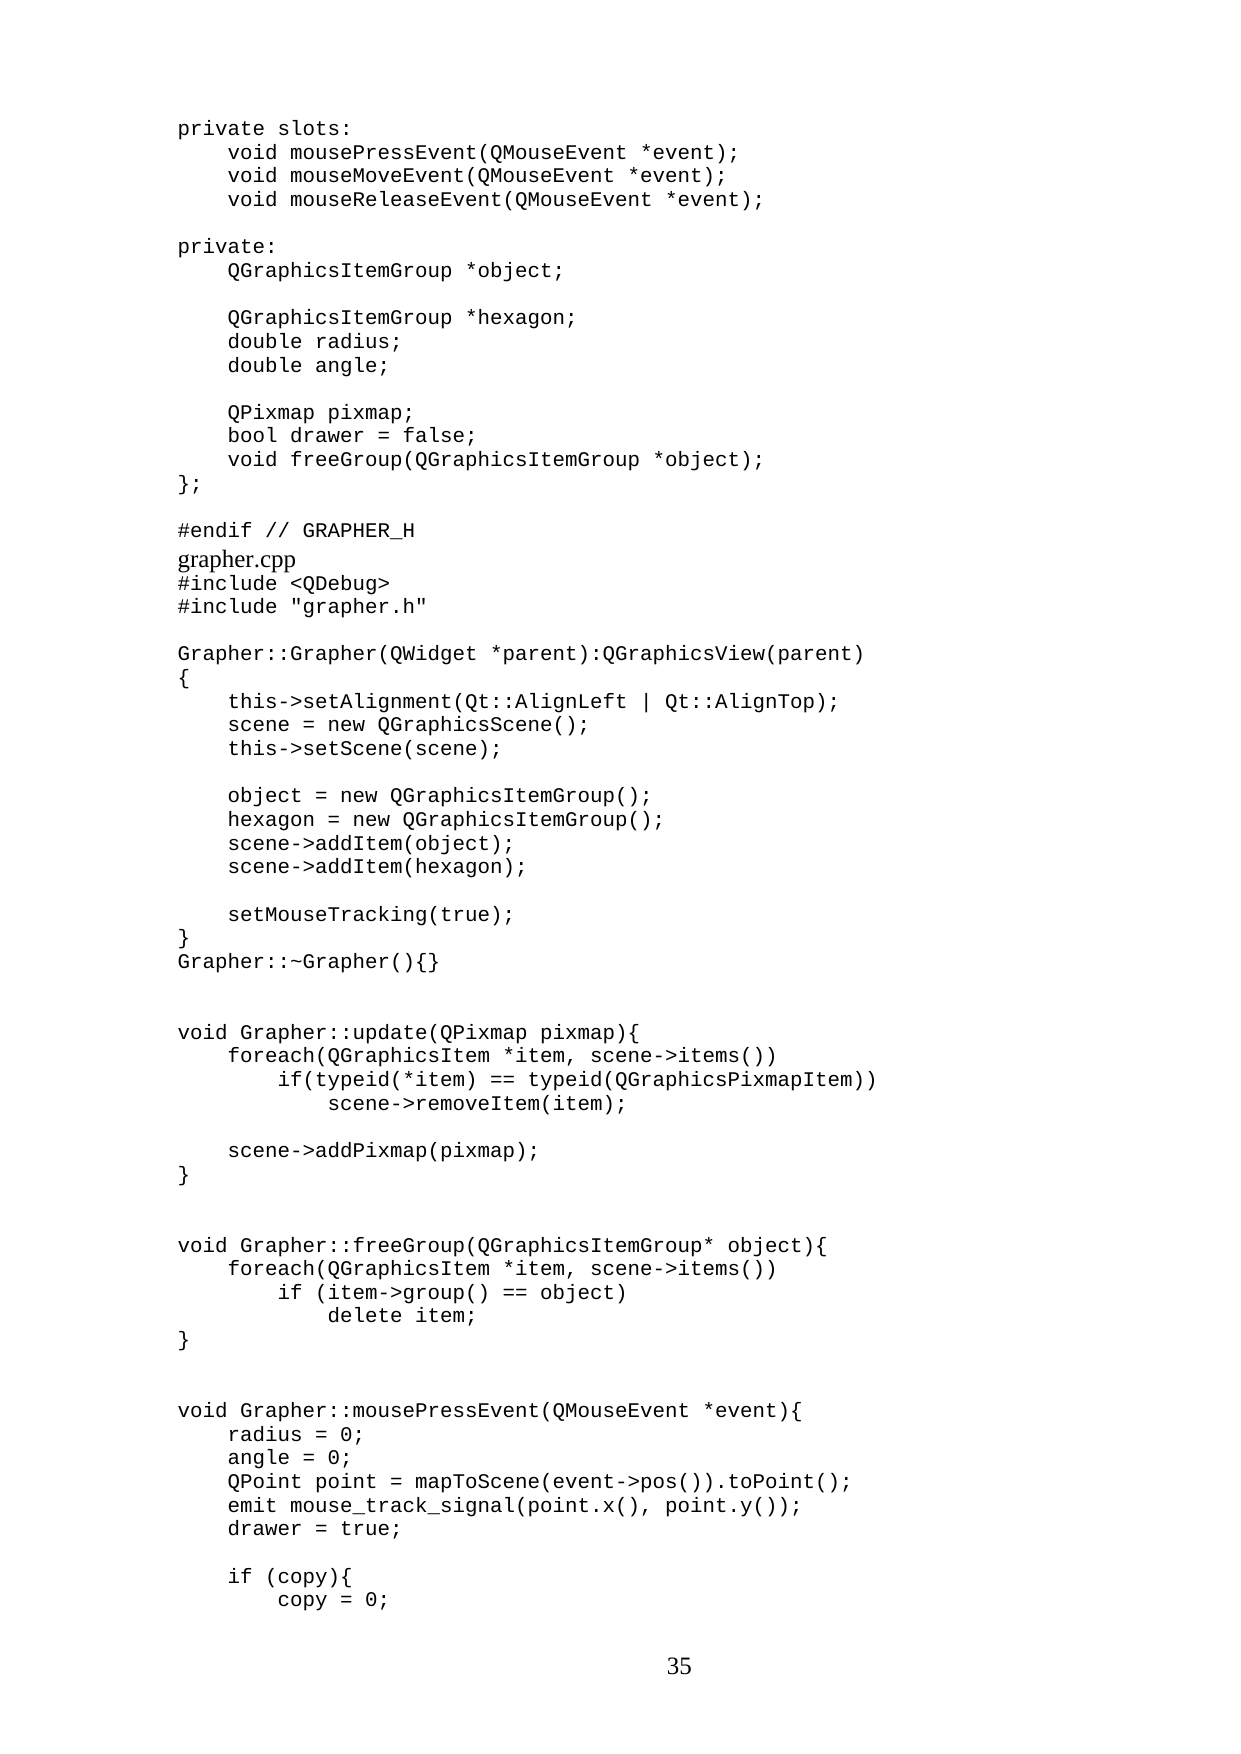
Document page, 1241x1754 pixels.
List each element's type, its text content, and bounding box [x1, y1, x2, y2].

text QGraphicsItemGroup *object; [177, 260, 1181, 284]
text #include <QDebug> [177, 572, 1181, 596]
text scene->addItem(object); [177, 833, 1181, 856]
text scene->addItem(hexagon); [177, 856, 1181, 880]
text QGraphicsItemGroup *hexagon; [177, 307, 1181, 331]
text if (item->group() == object) [177, 1282, 1181, 1306]
text } [177, 1164, 1181, 1187]
text bool drawer = false; [177, 426, 1181, 449]
text void mouseMoveEvent(QMouseEvent *event); [177, 165, 1181, 189]
text Grapher::Grapher(QWidget *parent):QGraphicsView(parent) [177, 643, 1181, 667]
text drawer = true; [177, 1518, 1181, 1542]
text QPixmap pixmap; [177, 402, 1181, 426]
text void Grapher::mousePressEvent(QMouseEvent *event){ [177, 1400, 1181, 1424]
text scene->addPixmap(pixmap); [177, 1140, 1181, 1164]
text grapher.cpp [177, 544, 1181, 572]
text Grapher::~Grapher(){} [177, 951, 1181, 974]
text scene = new QGraphicsScene(); [177, 714, 1181, 738]
text private slots: [177, 118, 1181, 142]
text this->setAlignment(Qt::AlignLeft | Qt::AlignTop); [177, 691, 1181, 714]
text double angle; [177, 354, 1181, 378]
text hexagon = new QGraphicsItemGroup(); [177, 809, 1181, 833]
text if (copy){ [177, 1566, 1181, 1589]
text QPoint point = mapToScene(event->pos()).toPoint(); [177, 1471, 1181, 1495]
text } [177, 927, 1181, 951]
text void mousePressEvent(QMouseEvent *event); [177, 142, 1181, 165]
text }; [177, 473, 1181, 496]
text if(typeid(*item) == typeid(QGraphicsPixmapItem)) [177, 1069, 1181, 1093]
text #endif // GRAPHER_H [177, 520, 1181, 544]
text copy = 0; [177, 1589, 1181, 1613]
text delete item; [177, 1306, 1181, 1329]
text foreach(QGraphicsItem *item, scene->items()) [177, 1258, 1181, 1282]
text foreach(QGraphicsItem *item, scene->items()) [177, 1045, 1181, 1069]
text void Grapher::freeGroup(QGraphicsItemGroup* object){ [177, 1234, 1181, 1258]
text private: [177, 236, 1181, 260]
text void freeGroup(QGraphicsItemGroup *object); [177, 449, 1181, 473]
text scene->removeItem(item); [177, 1093, 1181, 1116]
text void mouseReleaseEvent(QMouseEvent *event); [177, 189, 1181, 213]
text } [177, 1329, 1181, 1353]
text this->setScene(scene); [177, 738, 1181, 762]
text object = new QGraphicsItemGroup(); [177, 785, 1181, 809]
text void Grapher::update(QPixmap pixmap){ [177, 1022, 1181, 1045]
text angle = 0; [177, 1447, 1181, 1471]
text double radius; [177, 331, 1181, 354]
text { [177, 667, 1181, 691]
text emit mouse_track_signal(point.x(), point.y()); [177, 1495, 1181, 1518]
text setMouseTracking(true); [177, 903, 1181, 927]
text #include "grapher.h" [177, 596, 1181, 620]
text radius = 0; [177, 1424, 1181, 1447]
